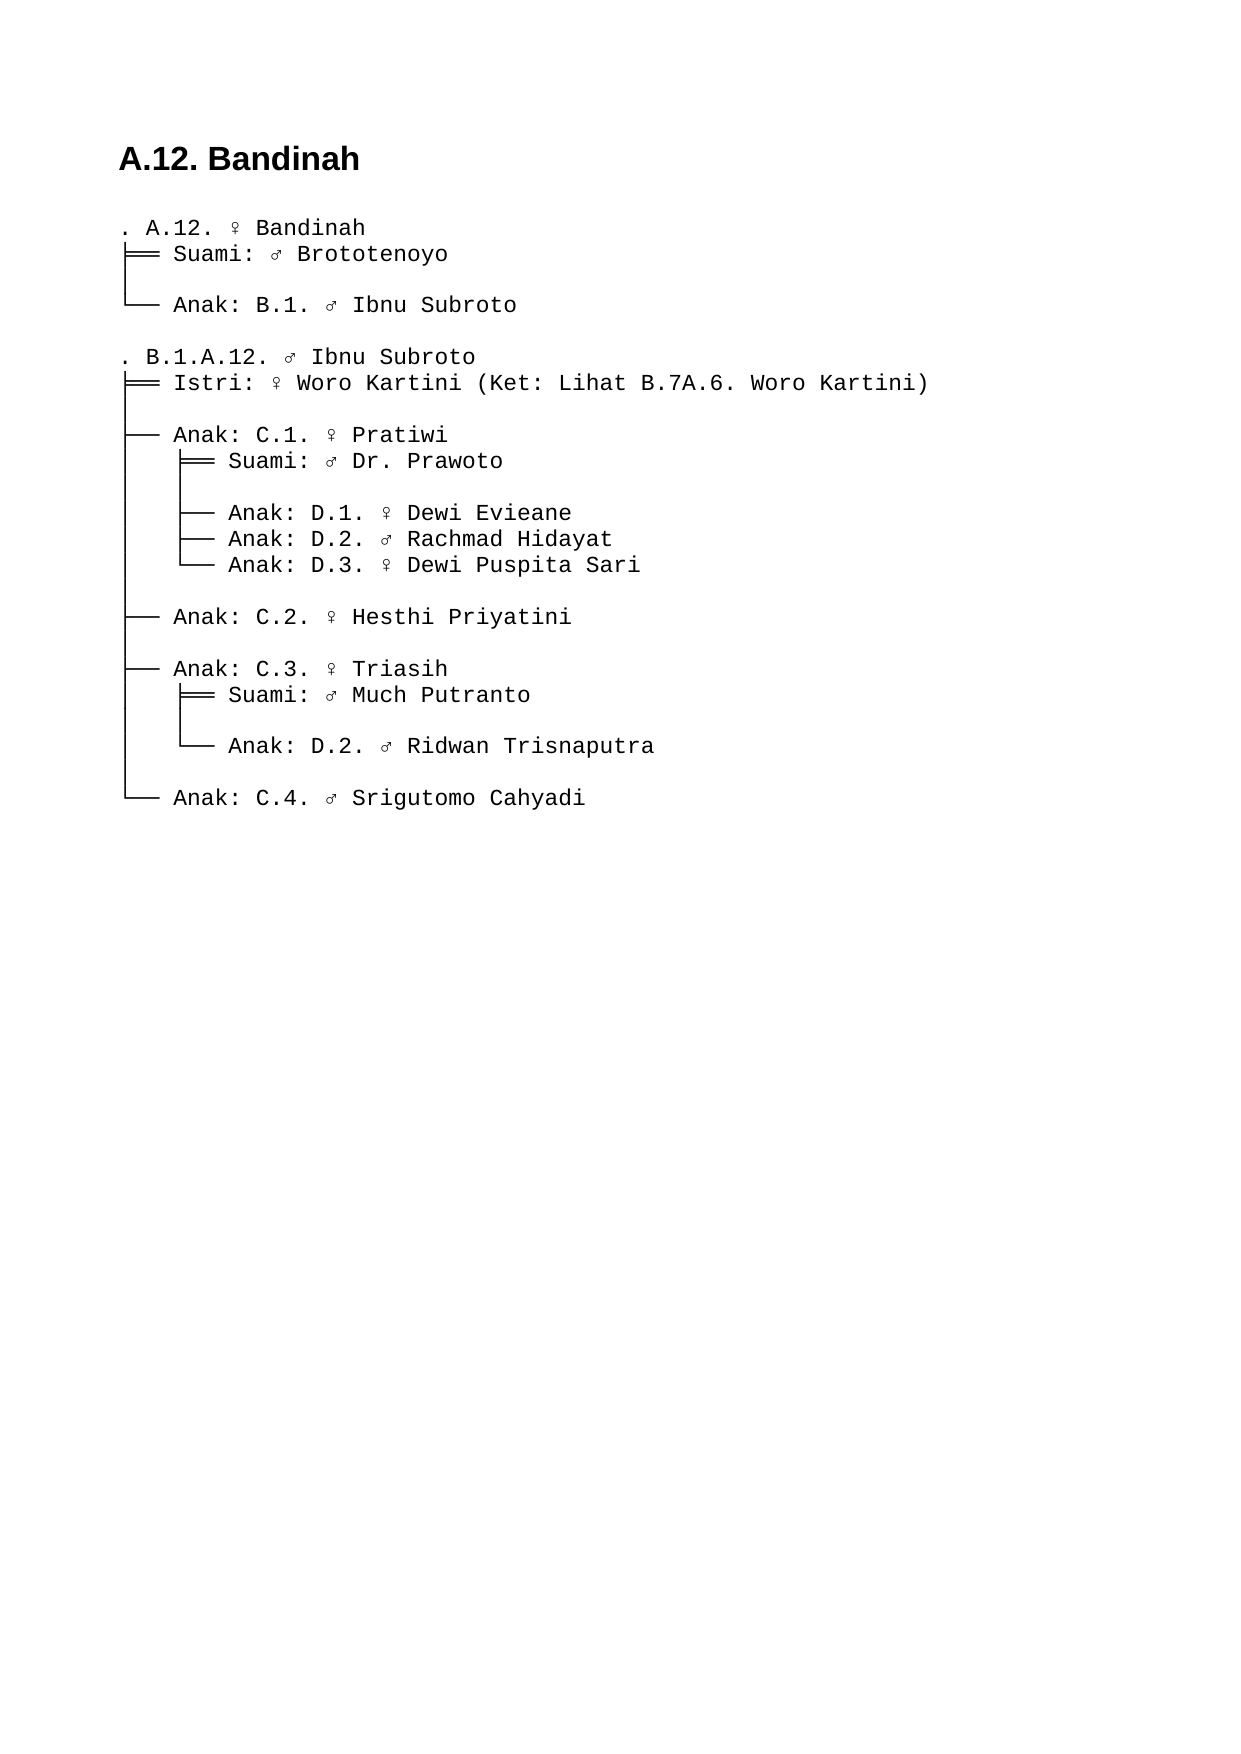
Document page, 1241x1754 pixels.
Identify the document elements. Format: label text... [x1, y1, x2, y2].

text │ [126, 268, 1122, 294]
text . B.1.A.12. ♂ Ibnu Subroto [118, 346, 1122, 372]
text . A.12. ♀ Bandinah [118, 216, 1122, 242]
text ├── Anak: C.3. ♀ Triasih [126, 657, 1122, 683]
text │ └── Anak: D.2. ♂ Ridwan Trisnaputra [126, 735, 1122, 761]
text │ ╞══ Suami: ♂ Dr. Prawoto [181, 449, 1122, 475]
text │ [118, 398, 124, 423]
text │ │ [181, 475, 1122, 501]
text │ ╞══ Suami: ♂ Much Putranto [181, 683, 1122, 709]
text │ │ [126, 475, 179, 501]
text │ [118, 761, 124, 787]
text ├── Anak: C.1. ♀ Pratiwi [126, 423, 1122, 449]
text │ ╞══ Suami: ♂ Much Putranto [126, 683, 179, 709]
text └── Anak: B.1. ♂ Ibnu Subroto [118, 294, 1122, 320]
subtitle A.12. Bandinah [118, 139, 1122, 178]
text │ ├── Anak: D.2. ♂ Rachmad Hidayat [181, 527, 1122, 553]
text │ [118, 631, 124, 657]
text │ ├── Anak: D.1. ♀ Dewi Evieane [181, 501, 1122, 527]
text ╞══ Suami: ♂ Brototenoyo [126, 242, 1122, 268]
text │ ╞══ Suami: ♂ Dr. Prawoto [126, 449, 179, 475]
text │ [126, 631, 1122, 657]
text │ [118, 579, 124, 605]
text └── Anak: C.4. ♂ Srigutomo Cahyadi [118, 787, 1122, 813]
text │ │ [181, 709, 1122, 735]
text │ ├── Anak: D.1. ♀ Dewi Evieane [126, 501, 179, 527]
text │ │ [126, 709, 179, 735]
text │ [126, 761, 1122, 787]
text │ │ [118, 475, 124, 501]
text ├── Anak: C.2. ♀ Hesthi Priyatini [126, 605, 1122, 631]
text │ [118, 268, 124, 294]
text ╞══ Istri: ♀ Woro Kartini (Ket: Lihat B.7A.6. Woro Kartini) [126, 372, 1122, 398]
text │ │ [118, 709, 124, 735]
text │ └── Anak: D.3. ♀ Dewi Puspita Sari [126, 553, 1122, 579]
text │ [126, 398, 1122, 423]
text │ ├── Anak: D.2. ♂ Rachmad Hidayat [126, 527, 179, 553]
text │ [126, 579, 1122, 605]
